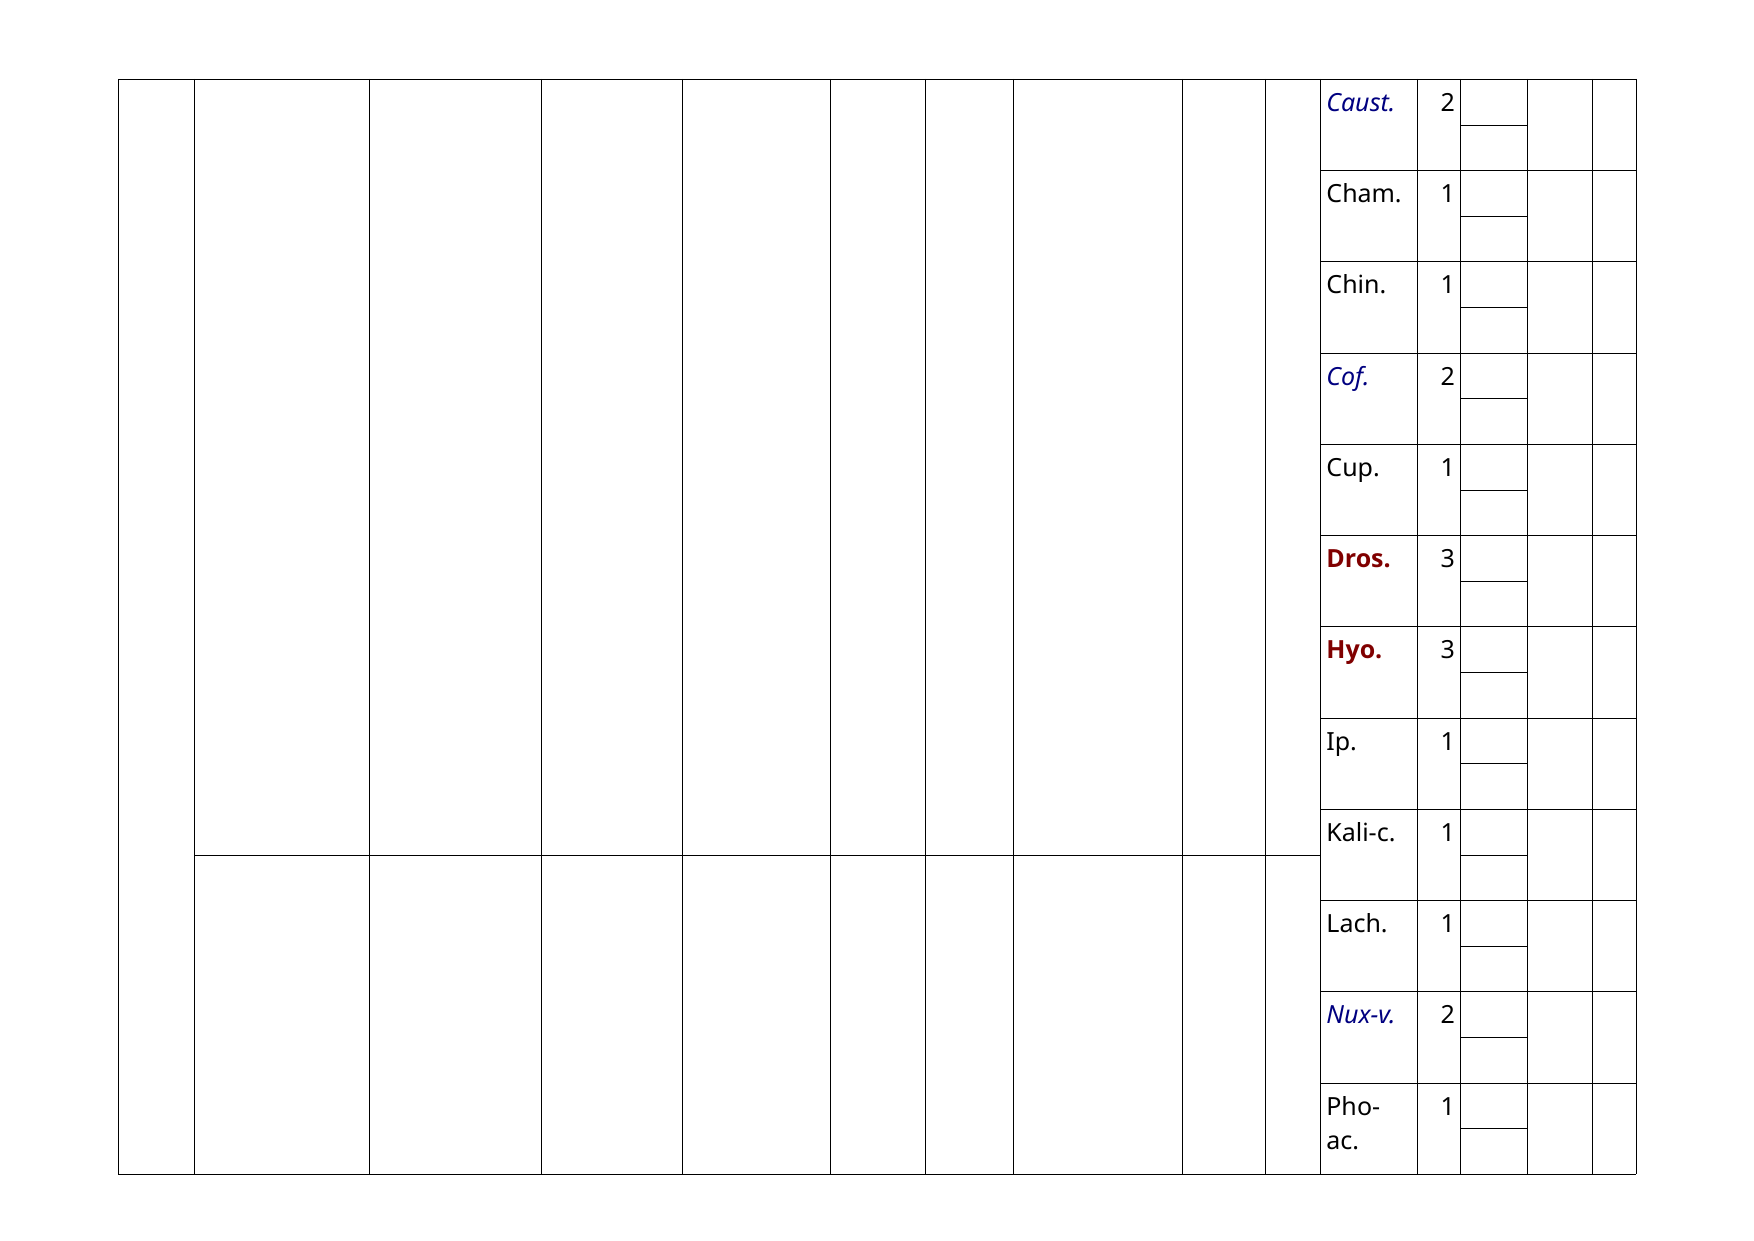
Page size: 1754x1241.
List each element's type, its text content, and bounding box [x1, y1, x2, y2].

table_cell 2 [1418, 992, 1460, 1083]
table_cell [831, 856, 925, 1174]
table_cell [1461, 901, 1527, 946]
table_cell [370, 856, 541, 1174]
table_cell [1593, 262, 1636, 353]
table_cell [1461, 491, 1527, 535]
table_cell [1461, 399, 1527, 444]
table_cell [1593, 810, 1636, 900]
table_cell Cup. [1321, 445, 1417, 535]
table_cell 2 [1418, 354, 1460, 444]
table_cell Caust. [1321, 80, 1417, 170]
table_cell [1528, 627, 1592, 718]
table_cell [370, 80, 541, 854]
table_cell [1183, 856, 1265, 1174]
table_cell Chin. [1321, 262, 1417, 353]
table_cell [831, 80, 925, 854]
table_cell [1461, 582, 1527, 626]
table_cell [1461, 354, 1527, 398]
table_cell [926, 80, 1013, 854]
table_cell 1 [1418, 445, 1460, 535]
table_cell [1461, 217, 1527, 261]
table_cell [1461, 992, 1527, 1037]
table_cell [1528, 80, 1592, 170]
table_cell Lach. [1321, 901, 1417, 991]
table_cell [1461, 80, 1527, 124]
table_cell [542, 80, 682, 854]
table_cell [1461, 1129, 1527, 1174]
table_cell [1461, 262, 1527, 307]
table_cell [1461, 947, 1527, 991]
table_cell [1461, 1038, 1527, 1083]
table_cell [1461, 856, 1527, 900]
table_cell 2 [1418, 80, 1460, 170]
table_cell [1461, 764, 1527, 809]
table_cell Kali-c. [1321, 810, 1417, 900]
table_cell [1528, 536, 1592, 626]
table_cell [195, 80, 369, 854]
table_cell [1528, 445, 1592, 535]
table_cell 1 [1418, 719, 1460, 809]
table_cell [1461, 719, 1527, 763]
table_cell [1461, 673, 1527, 718]
table_cell [1593, 171, 1636, 261]
table_cell [1593, 1084, 1636, 1174]
table_cell 3 [1418, 627, 1460, 718]
table_cell [1183, 80, 1265, 854]
table_cell [1461, 308, 1527, 353]
table_cell [1593, 80, 1636, 170]
table_cell [1593, 536, 1636, 626]
table_cell [119, 80, 194, 1174]
table_cell [1461, 627, 1527, 672]
table_cell [1528, 992, 1592, 1083]
table_cell 1 [1418, 810, 1460, 900]
table_cell [1461, 171, 1527, 216]
table_cell [1528, 262, 1592, 353]
table_cell [195, 856, 369, 1174]
table_cell Ip. [1321, 719, 1417, 809]
table_cell [1014, 80, 1182, 854]
table_cell [1461, 445, 1527, 489]
table_cell 1 [1418, 901, 1460, 991]
table_cell [1014, 856, 1182, 1174]
table_cell 1 [1418, 171, 1460, 261]
table_cell [1593, 719, 1636, 809]
table_cell Hyo. [1321, 627, 1417, 718]
table_cell [1461, 810, 1527, 854]
table_cell 1 [1418, 1084, 1460, 1174]
table_cell [1528, 1084, 1592, 1174]
table_cell Nux-v. [1321, 992, 1417, 1083]
table_cell [683, 856, 830, 1174]
table_cell Pho-ac. [1321, 1084, 1417, 1174]
table_cell [1461, 126, 1527, 170]
table_cell Cof. [1321, 354, 1417, 444]
table_cell [1528, 171, 1592, 261]
table_cell [1528, 810, 1592, 900]
table_cell 1 [1418, 262, 1460, 353]
table_cell [1461, 1084, 1527, 1128]
table_cell [1528, 901, 1592, 991]
table_cell [1593, 901, 1636, 991]
table_cell Dros. [1321, 536, 1417, 626]
table_cell [1266, 80, 1320, 854]
table_cell [542, 856, 682, 1174]
table_cell [683, 80, 830, 854]
table_cell [1593, 627, 1636, 718]
table_cell [1528, 354, 1592, 444]
table_cell [1528, 719, 1592, 809]
table_cell [1461, 536, 1527, 581]
table_cell [1266, 856, 1320, 1174]
table_cell [1593, 992, 1636, 1083]
table_cell [926, 856, 1013, 1174]
table_cell 3 [1418, 536, 1460, 626]
table_cell [1593, 354, 1636, 444]
table_cell Cham. [1321, 171, 1417, 261]
table_cell [1593, 445, 1636, 535]
